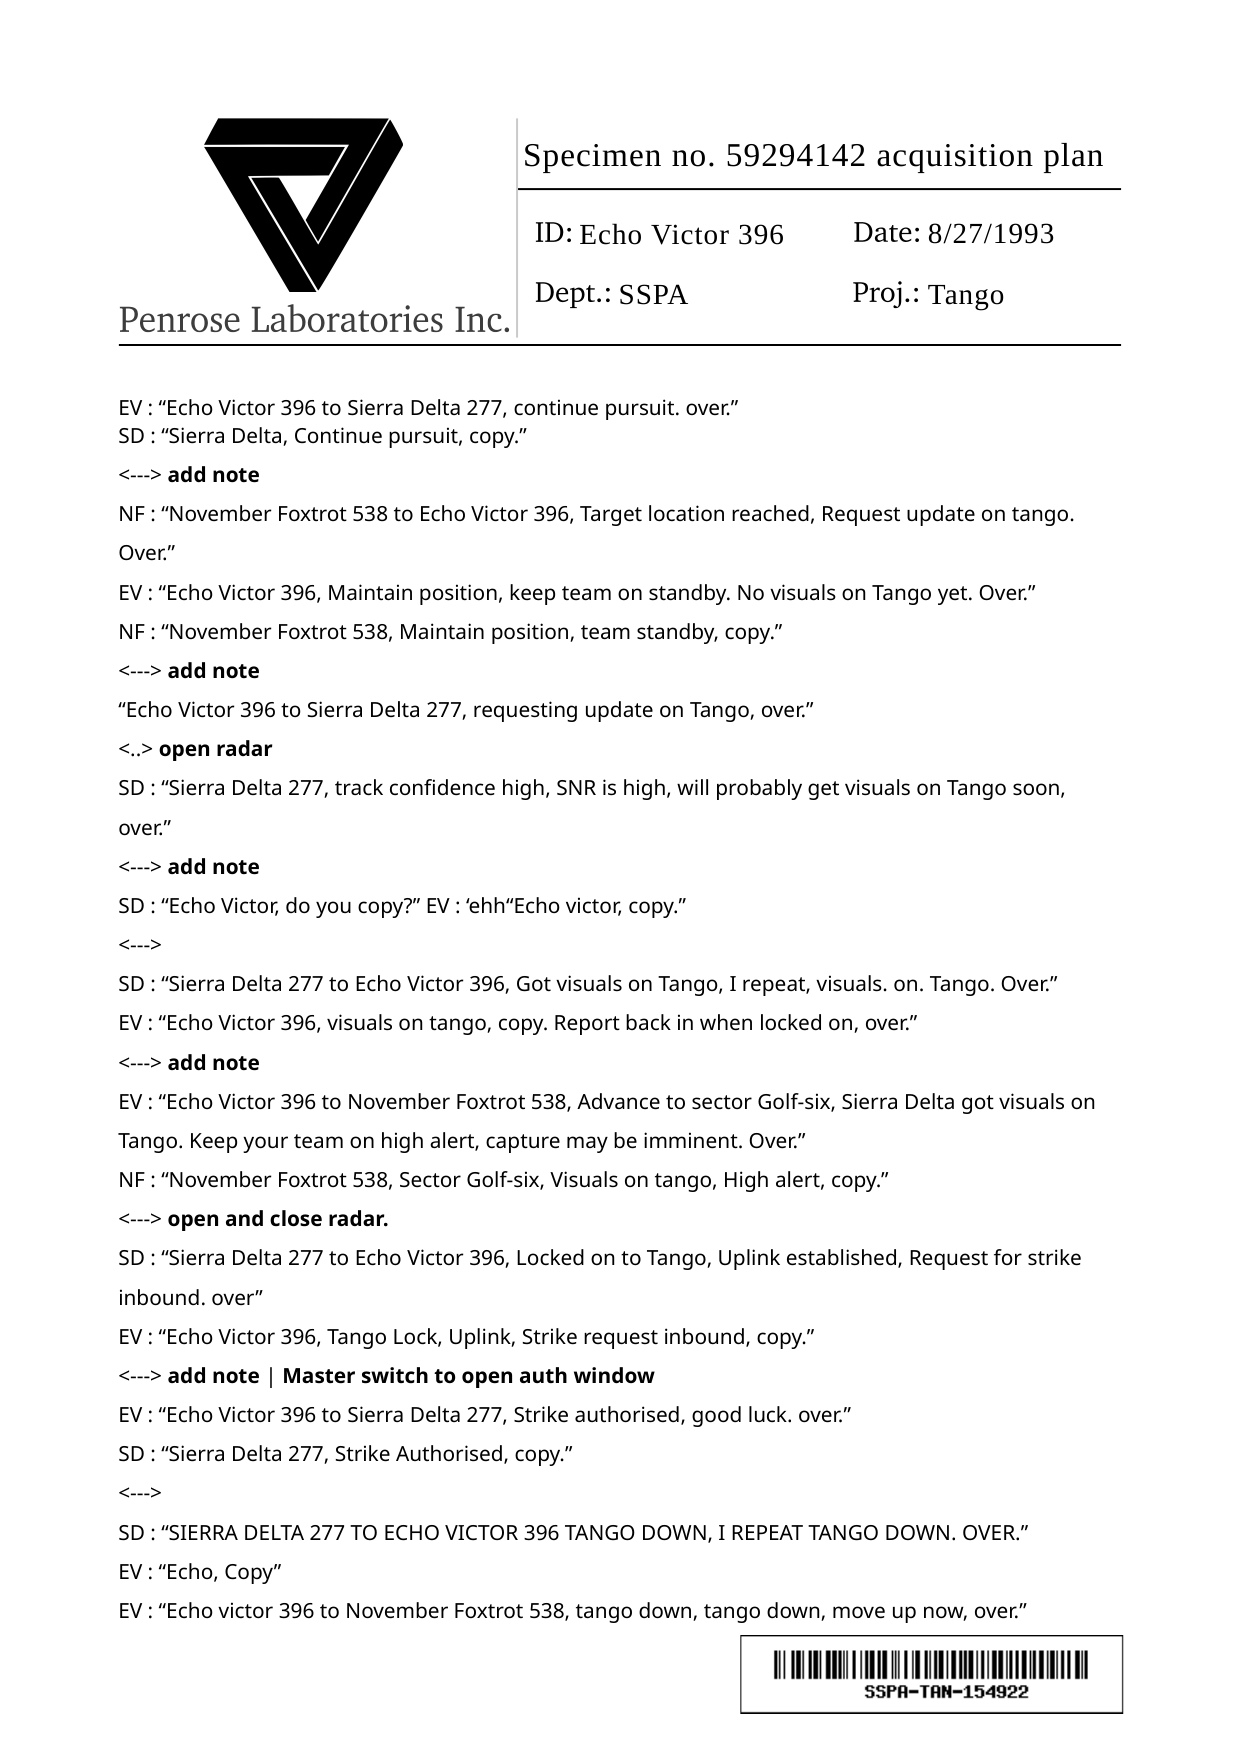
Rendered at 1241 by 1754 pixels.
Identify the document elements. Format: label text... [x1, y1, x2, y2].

text NF : “November Foxtrot 538, Maintain position, team standby, copy.” [118, 617, 1122, 645]
text <---> open and close radar. [118, 1204, 1122, 1233]
text NF : “November Foxtrot 538, Sector Golf-six, Visuals on tango, High alert, copy.” [118, 1165, 1122, 1194]
text <---> [118, 1478, 1122, 1507]
text <---> add note [118, 460, 1122, 489]
text EV : “Echo, Copy” [118, 1557, 1122, 1585]
text SD : “SIERRA DELTA 277 TO ECHO VICTOR 396 TANGO DOWN, I REPEAT TANGO DOWN. OVER.” [118, 1518, 1122, 1546]
text SD : “Sierra Delta 277, Strike Authorised, copy.” [118, 1439, 1122, 1468]
text SD : “Sierra Delta 277, track confidence high, SNR is high, will probably get visuals on Tango soon, over.” [118, 773, 1122, 841]
text SD : “Echo Victor, do you copy?” EV : ‘ehh“Echo victor, copy.” [118, 891, 1122, 919]
picture [118, 118, 1122, 393]
text SD : “Sierra Delta, Continue pursuit, copy.” [118, 421, 1122, 449]
text EV : “Echo victor 396 to November Foxtrot 538, tango down, tango down, move up now, over.” [118, 1596, 1122, 1624]
text “Echo Victor 396 to Sierra Delta 277, requesting update on Tango, over.” [118, 695, 1122, 724]
picture [740, 1635, 1124, 1714]
text EV : “Echo Victor 396 to Sierra Delta 277, Strike authorised, good luck. over.” [118, 1400, 1122, 1429]
text EV : “Echo Victor 396 to Sierra Delta 277, continue pursuit. over.” [118, 393, 1122, 421]
text <---> [118, 930, 1122, 959]
text EV : “Echo Victor 396, Maintain position, keep team on standby. No visuals on Tango yet. Over.” [118, 578, 1122, 606]
text <---> add note [118, 656, 1122, 684]
text <---> add note [118, 1048, 1122, 1076]
text <---> add note [118, 852, 1122, 880]
text SD : “Sierra Delta 277 to Echo Victor 396, Locked on to Tango, Uplink established, Request for strike inbound. over” [118, 1243, 1122, 1311]
text SD : “Sierra Delta 277 to Echo Victor 396, Got visuals on Tango, I repeat, visuals. on. Tango. Over.” [118, 969, 1122, 998]
text <..> open radar [118, 734, 1122, 763]
text EV : “Echo Victor 396, visuals on tango, copy. Report back in when locked on, over.” [118, 1008, 1122, 1037]
text <---> add note | Master switch to open auth window [118, 1361, 1122, 1389]
text NF : “November Foxtrot 538 to Echo Victor 396, Target location reached, Request update on tango. Over.” [118, 499, 1122, 567]
text EV : “Echo Victor 396, Tango Lock, Uplink, Strike request inbound, copy.” [118, 1322, 1122, 1350]
text EV : “Echo Victor 396 to November Foxtrot 538, Advance to sector Golf-six, Sierra Delta got visuals on Tango. Keep your team on high alert, capture may be imminent. Over.” [118, 1087, 1122, 1154]
